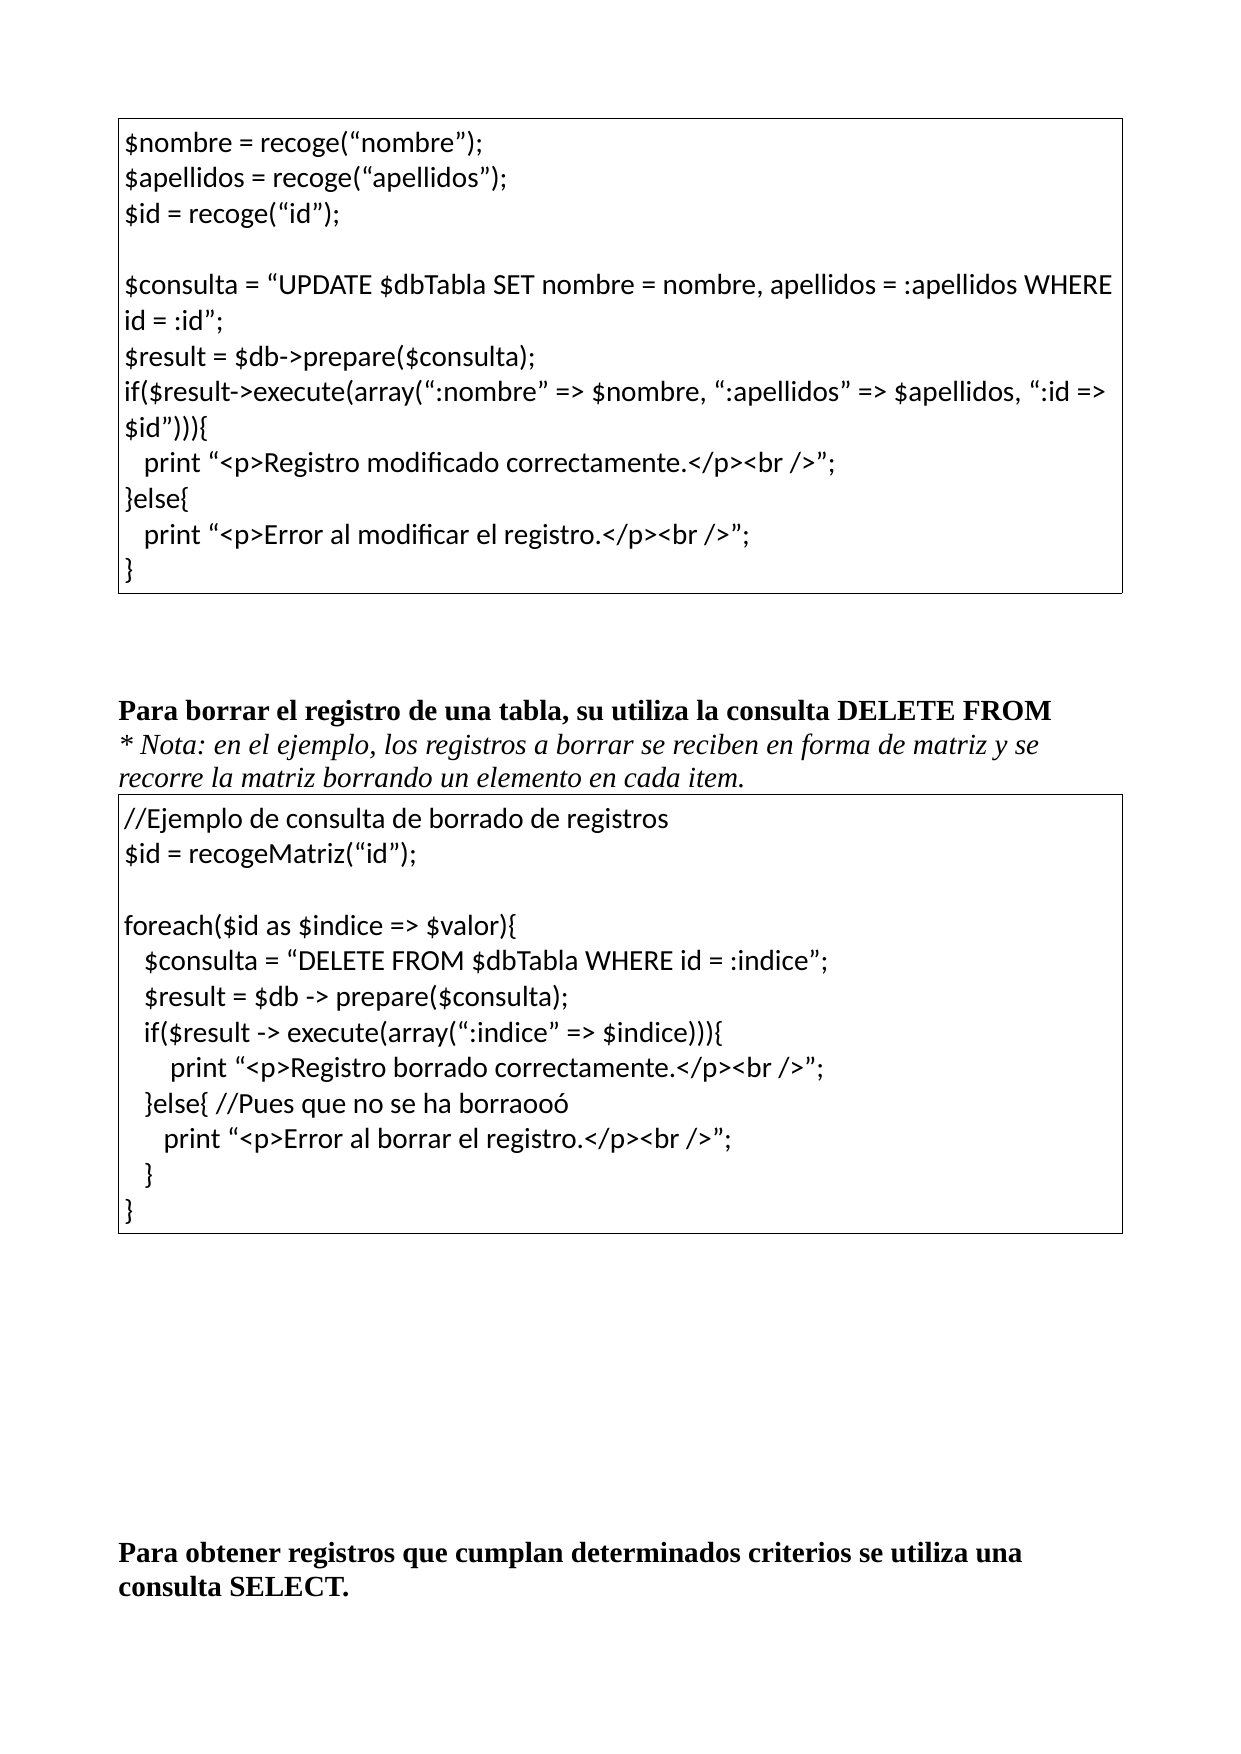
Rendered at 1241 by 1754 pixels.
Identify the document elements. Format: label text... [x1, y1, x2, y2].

table_header //Ejemplo de consulta de borrado de registros $id = recogeMatriz(“id”); foreach($id as $indice => $valor){ $consulta = “DELETE FROM $dbTabla WHERE id = :indice”; $result = $db -> prepare($consulta); if($result -> execute(array(“:indice” => $indice))){ print “<p>Registro borrado correctamente.</p><br />”; }else{ //Pues que no se ha borraooó print “<p>Error al borrar el registro.</p><br />”; } } [119, 795, 1122, 1233]
table_header $nombre = recoge(“nombre”); $apellidos = recoge(“apellidos”); $id = recoge(“id”); $consulta = “UPDATE $dbTabla SET nombre = nombre, apellidos = :apellidos WHERE id = :id”; $result = $db->prepare($consulta); if($result->execute(array(“:nombre” => $nombre, “:apellidos” => $apellidos, “:id => $id”))){ print “<p>Registro modificado correctamente.</p><br />”; }else{ print “<p>Error al modificar el registro.</p><br />”; } [119, 119, 1122, 593]
text * Nota: en el ejemplo, los registros a borrar se reciben en forma de matriz y se recorre la matriz borrando un elemento en cada item. [118, 727, 1122, 794]
text Para obtener registros que cumplan determinados criterios se utiliza una consulta SELECT. [118, 1535, 1122, 1602]
text Para borrar el registro de una tabla, su utiliza la consulta DELETE FROM [118, 693, 1122, 727]
